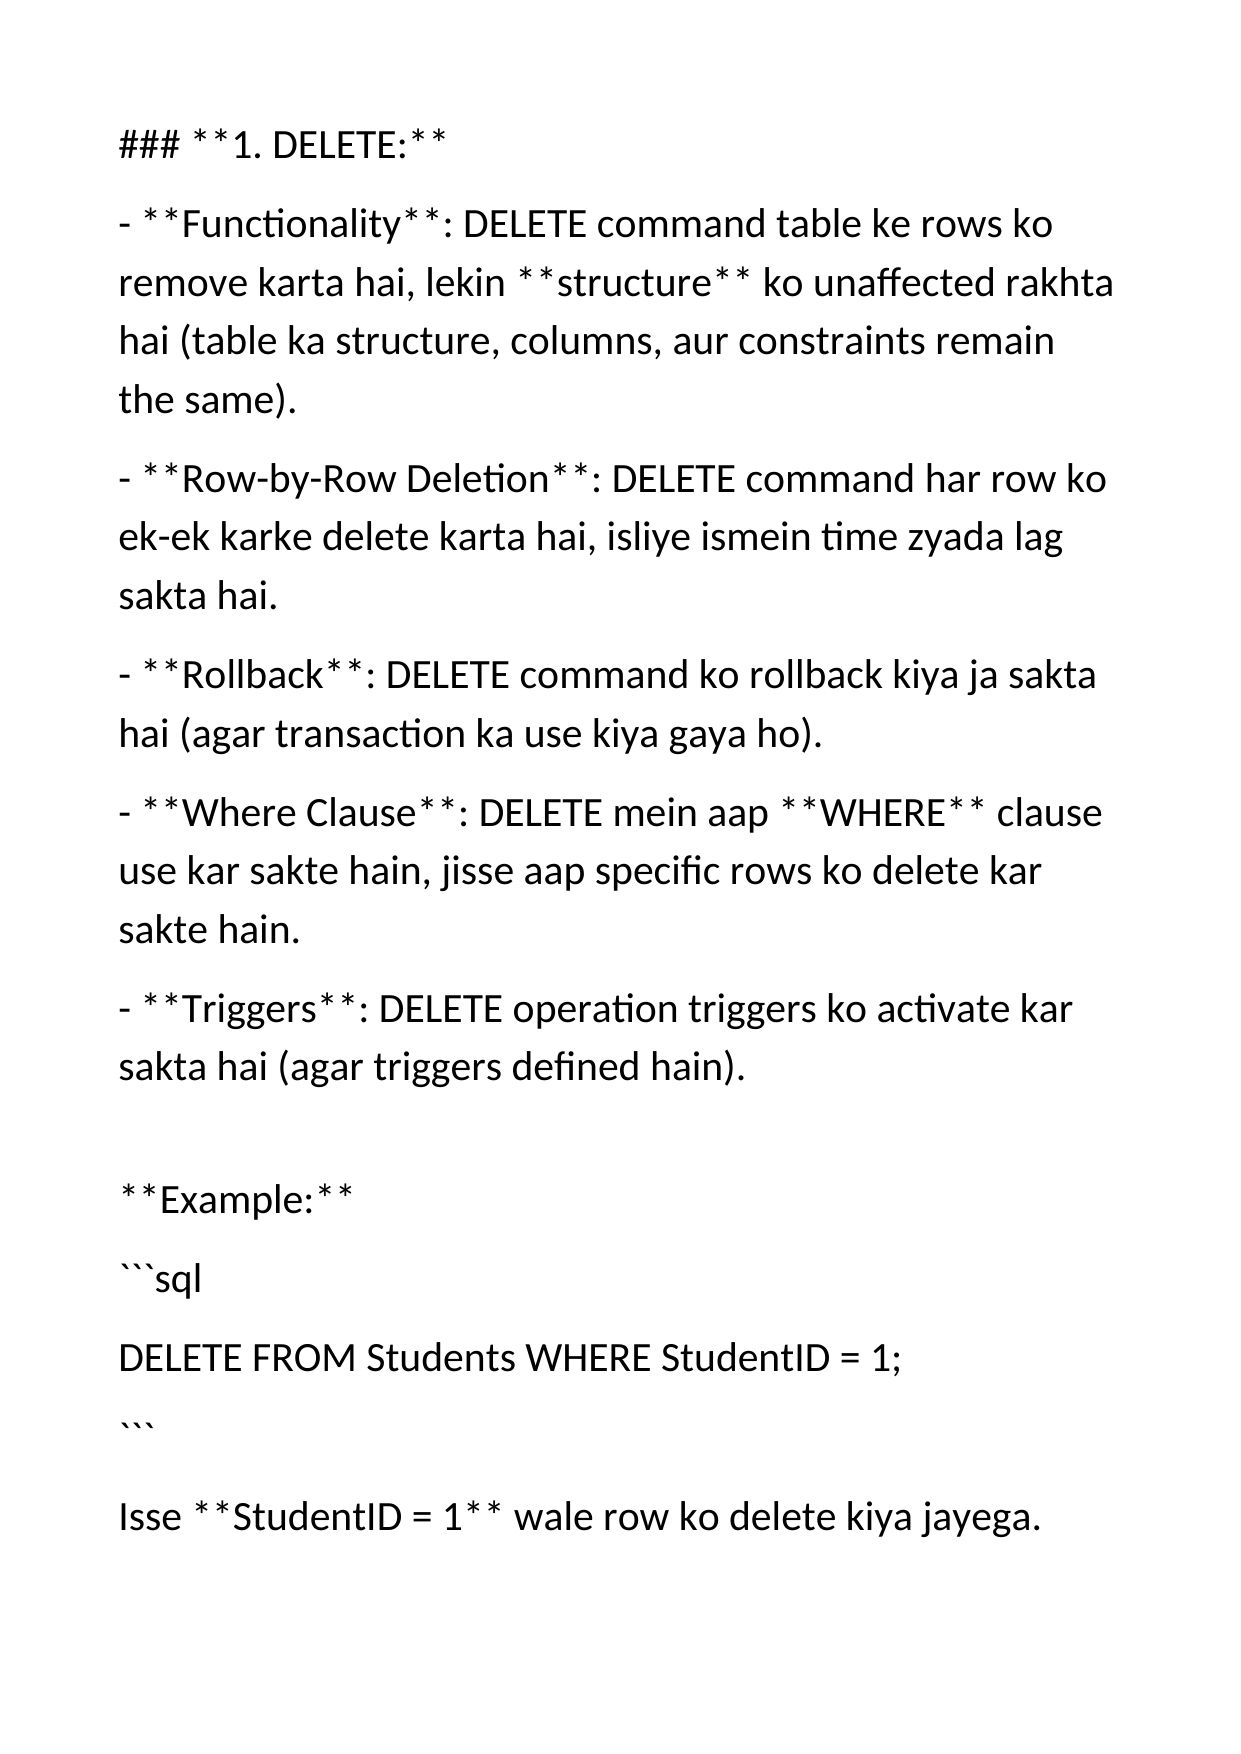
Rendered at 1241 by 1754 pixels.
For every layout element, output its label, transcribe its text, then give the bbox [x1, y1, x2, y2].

text ```sql [118, 1252, 1122, 1303]
text **Example:** [118, 1173, 1122, 1223]
text ### **1. DELETE:** [118, 118, 1122, 169]
text ``` [118, 1411, 1122, 1461]
text - **Rollback**: DELETE command ko rollback kiya ja sakta hai (agar transaction ka use kiya gaya ho). [118, 648, 1122, 757]
text DELETE FROM Students WHERE StudentID = 1; [118, 1331, 1122, 1382]
text - **Triggers**: DELETE operation triggers ko activate kar sakta hai (agar triggers defined hain). [118, 982, 1122, 1091]
text - **Row-by-Row Deletion**: DELETE command har row ko ek-ek karke delete karta hai, isliye ismein time zyada lag sakta hai. [118, 452, 1122, 620]
text - **Where Clause**: DELETE mein aap **WHERE** clause use kar sakte hain, jisse aap specific rows ko delete kar sakte hain. [118, 786, 1122, 953]
text - **Functionality**: DELETE command table ke rows ko remove karta hai, lekin **structure** ko unaffected rakhta hai (table ka structure, columns, aur constraints remain the same). [118, 197, 1122, 423]
text Isse **StudentID = 1** wale row ko delete kiya jayega. [118, 1490, 1122, 1541]
